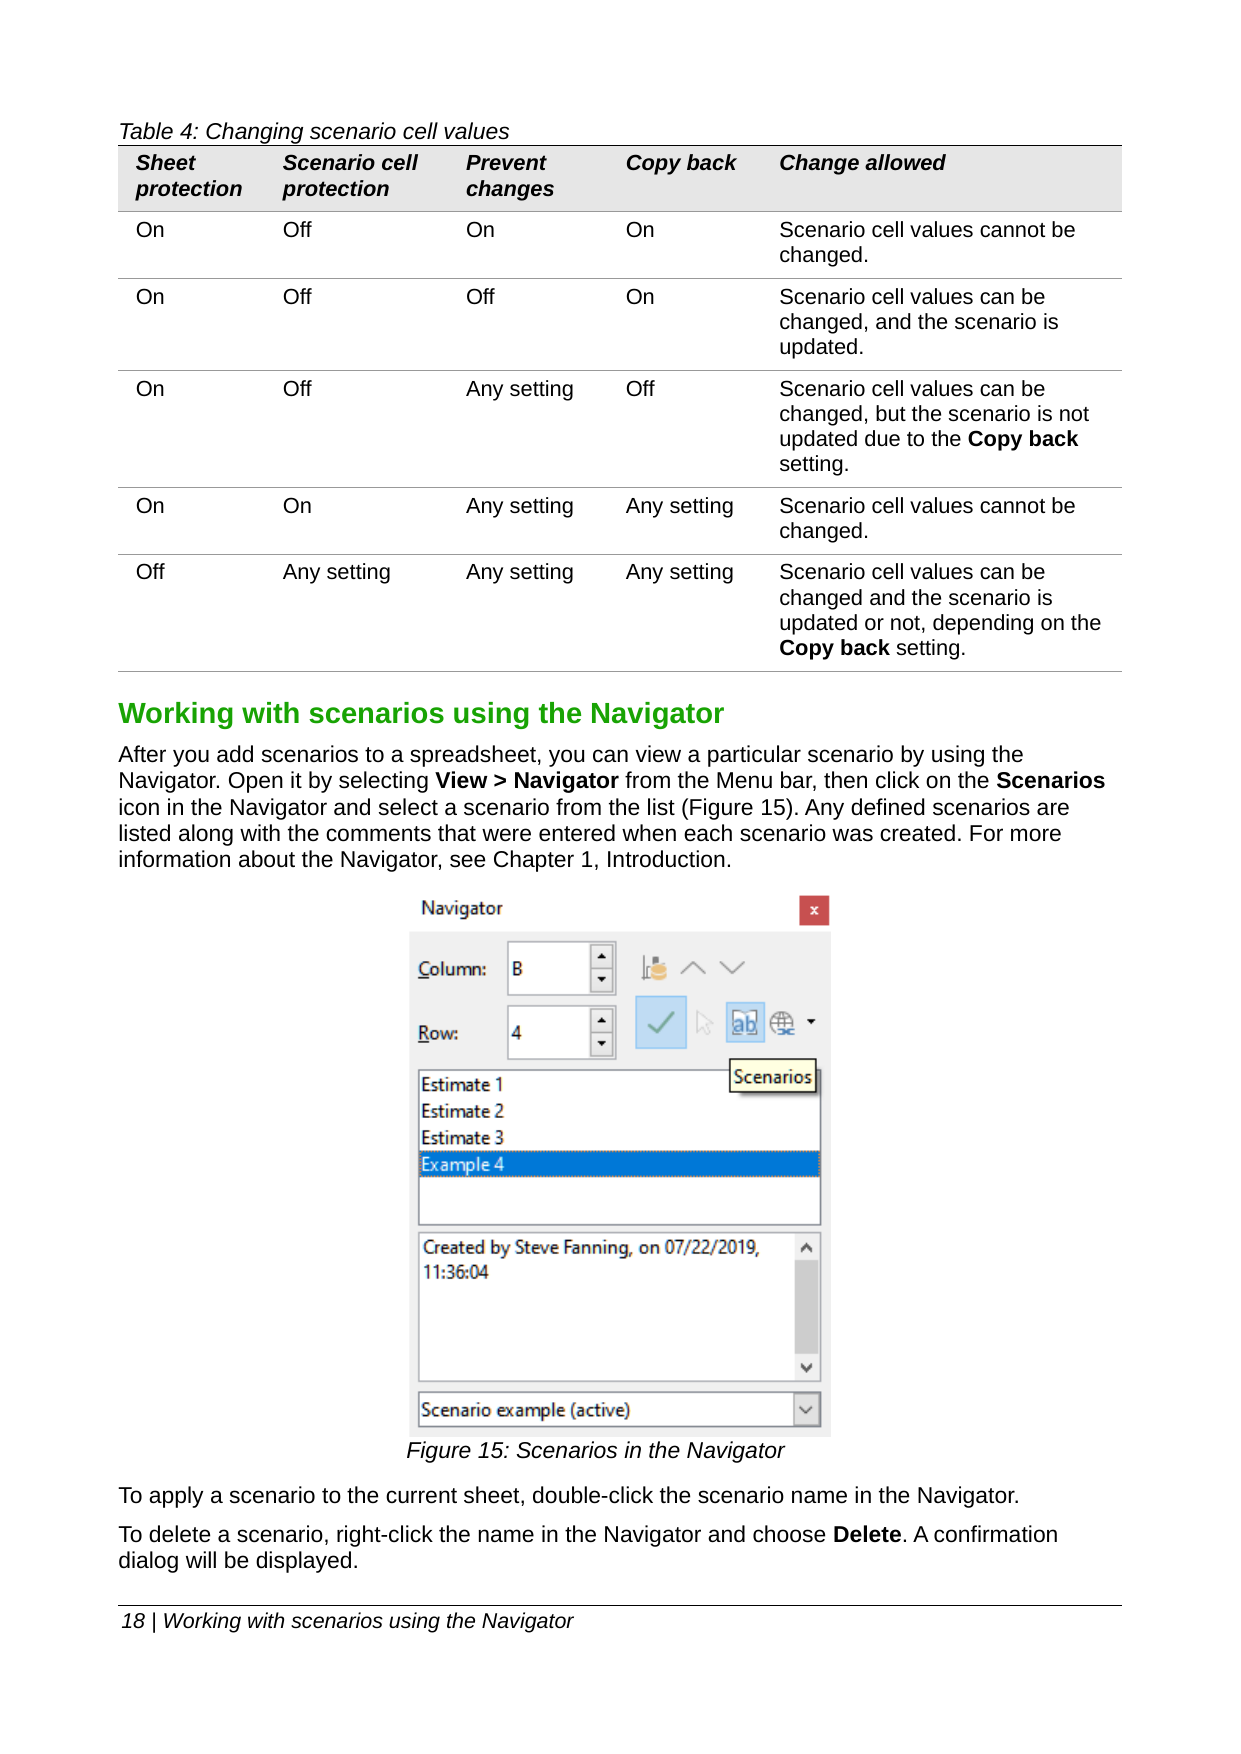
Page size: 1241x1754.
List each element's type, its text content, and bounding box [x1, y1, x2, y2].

table_cell Any setting [608, 488, 762, 553]
table_cell Scenario cell values cannot be changed. [762, 212, 1122, 278]
table_cell Any setting [608, 555, 762, 671]
table_cell Off [118, 555, 265, 671]
table_cell On [265, 488, 448, 553]
table_cell Any setting [448, 488, 608, 553]
table_header Prevent changes [448, 146, 608, 211]
text Table 4: Changing scenario cell values [118, 118, 1122, 144]
table_cell Off [265, 212, 448, 278]
table_cell Off [448, 279, 608, 370]
text After you add scenarios to a spreadsheet, you can view a particular scenario by using the Navigator. Open it by selecting View > Navigator from the Menu bar, then click on the Scenarios icon in the Navigator and select a scenario from the list (Figure 15). Any defined scenarios are listed along with the comments that were entered when each scenario was created. For more information about the Navigator, see Chapter 1, Introduction. [118, 741, 1122, 873]
table_cell On [608, 212, 762, 278]
table_cell On [608, 279, 762, 370]
table_cell Any setting [448, 555, 608, 671]
table_cell Scenario cell values can be changed, but the scenario is not updated due to the Copy back setting. [762, 371, 1122, 487]
table_cell Off [265, 279, 448, 370]
table_cell On [118, 212, 265, 278]
picture [409, 885, 831, 1437]
subtitle Working with scenarios using the Navigator [118, 696, 1122, 729]
table_cell Scenario cell values cannot be changed. [762, 488, 1122, 553]
table_cell Off [265, 371, 448, 487]
table_cell On [118, 279, 265, 370]
table_header Scenario cell protection [265, 146, 448, 211]
table_cell Scenario cell values can be changed, and the scenario is updated. [762, 279, 1122, 370]
table_header Copy back [608, 146, 762, 211]
text To apply a scenario to the current sheet, double-click the scenario name in the Navigator. [118, 1482, 1122, 1508]
table_header Change allowed [762, 146, 1122, 211]
table_cell On [448, 212, 608, 278]
table_header Sheet protection [118, 146, 265, 211]
table_cell Off [608, 371, 762, 487]
text To delete a scenario, right-click the name in the Navigator and choose Delete. A confirmation dialog will be displayed. [118, 1521, 1122, 1573]
text Figure 15: Scenarios in the Navigator [406, 885, 834, 1463]
table_cell On [118, 371, 265, 487]
table_cell On [118, 488, 265, 553]
table_cell Any setting [265, 555, 448, 671]
table_cell Scenario cell values can be changed and the scenario is updated or not, depending on the Copy back setting. [762, 555, 1122, 671]
table_cell Any setting [448, 371, 608, 487]
